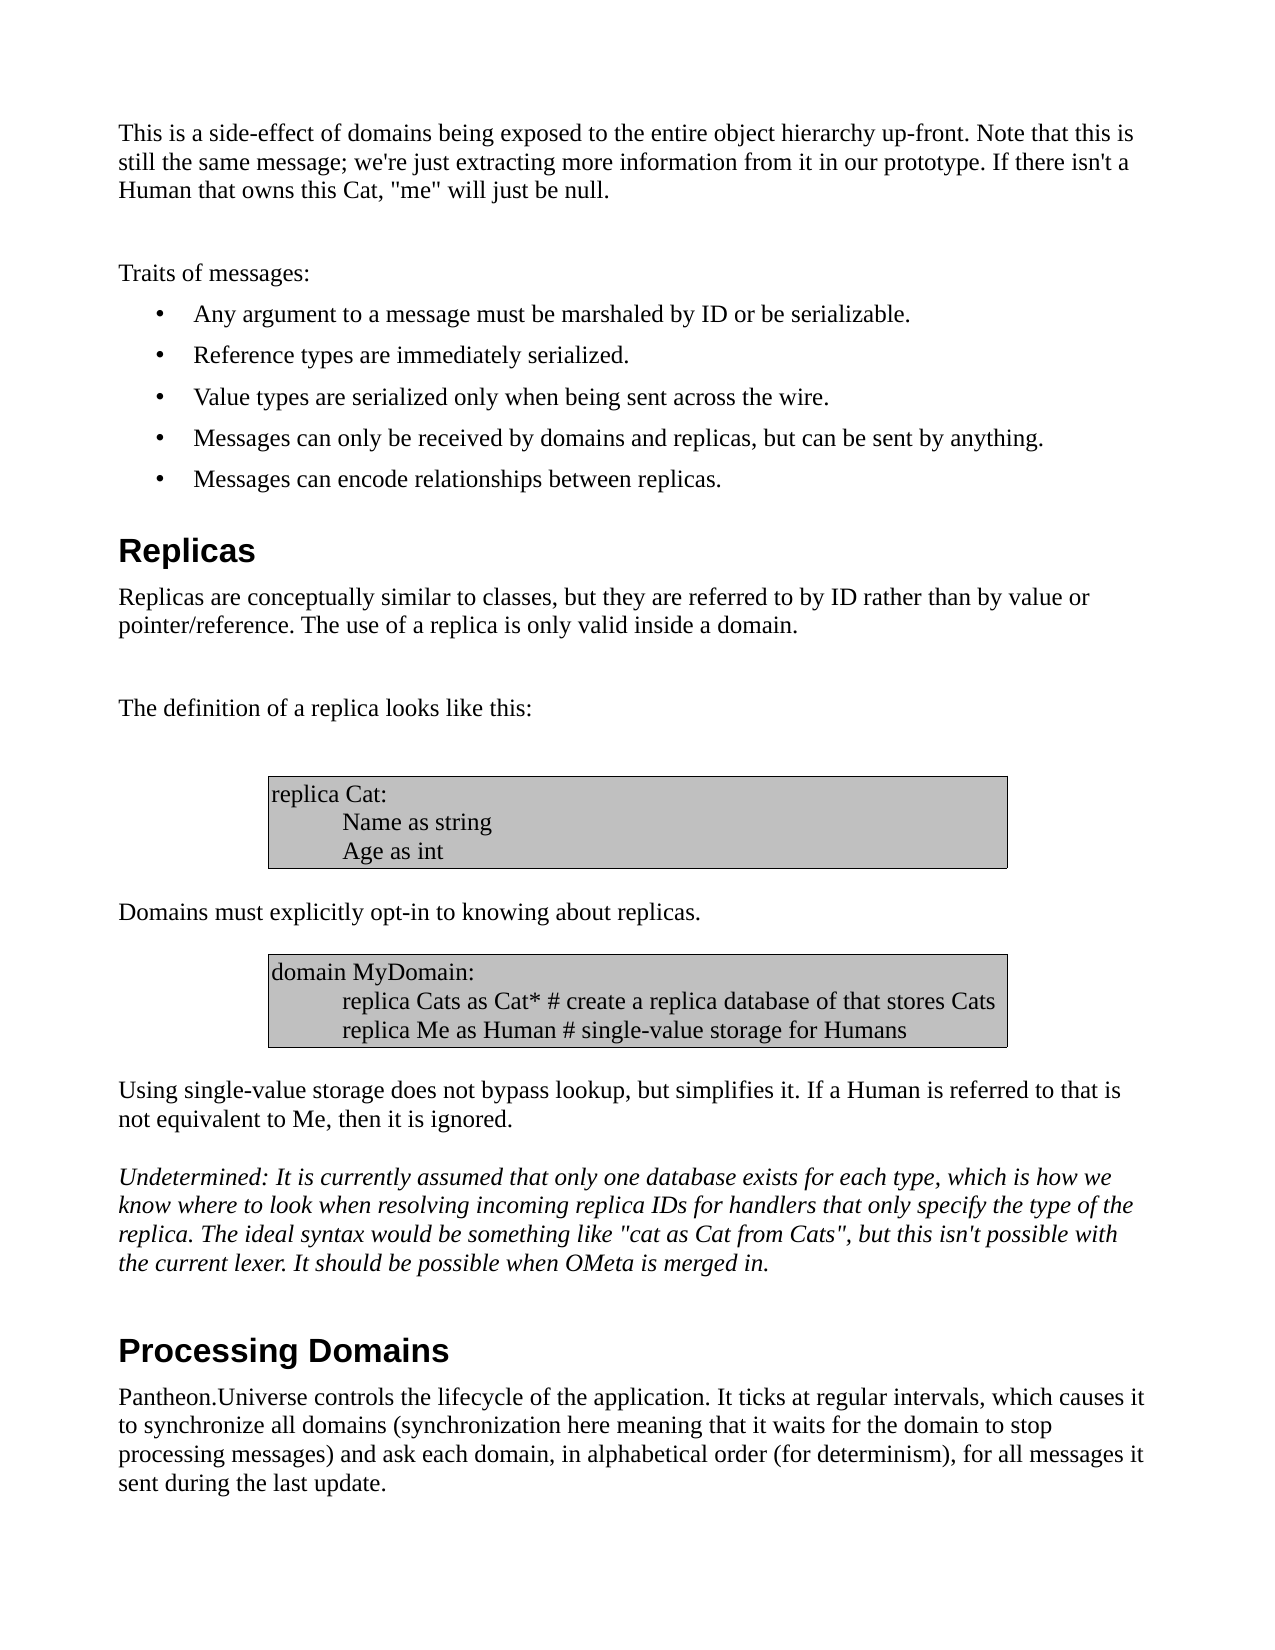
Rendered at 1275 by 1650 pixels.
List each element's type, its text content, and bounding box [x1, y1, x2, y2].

subtitle Replicas [118, 531, 1157, 569]
list Reference types are immediately serialized. [156, 341, 1157, 369]
text Replicas are conceptually similar to classes, but they are referred to by ID rather than by value or pointer/reference. The use of a replica is only valid inside a domain. [118, 582, 1157, 639]
text Using single-value storage does not bypass lookup, but simplifies it. If a Human is referred to that is not equivalent to Me, then it is ignored. [118, 1076, 1157, 1133]
list Messages can encode relationships between replicas. [156, 464, 1157, 493]
list Messages can only be received by domains and replicas, but can be sent by anything. [156, 423, 1157, 452]
text The definition of a replica looks like this: [118, 693, 1157, 722]
text Age as int [269, 833, 1007, 868]
list Any argument to a message must be marshaled by ID or be serializable. [156, 299, 1157, 328]
list Value types are serialized only when being sent across the wire. [156, 382, 1157, 411]
text Pantheon.Universe controls the lifecycle of the application. It ticks at regular intervals, which causes it to synchronize all domains (synchronization here meaning that it waits for the domain to stop processing messages) and ask each domain, in alphabetical order (for determinism), for all messages it sent during the last update. [118, 1382, 1157, 1497]
text This is a side-effect of domains being exposed to the entire object hierarchy up-front. Note that this is still the same message; we're just extracting more information from it in our prototype. If there isn't a Human that owns this Cat, "me" will just be null. [118, 118, 1157, 204]
text replica Cat: [269, 777, 1007, 804]
text Domains must explicitly opt-in to knowing about replicas. [118, 897, 1157, 926]
text replica Cats as Cat* # create a replica database of that stores Cats [269, 983, 1007, 1012]
text Undetermined: It is currently assumed that only one database exists for each type, which is how we know where to look when resolving incoming replica IDs for handlers that only specify the type of the replica. The ideal syntax would be something like "cat as Cat from Cats", but this isn't possible with the current lexer. It should be possible when OMeta is merged in. [118, 1162, 1157, 1277]
text Name as string [269, 804, 1007, 833]
subtitle Processing Domains [118, 1331, 1157, 1369]
text domain MyDomain: [269, 955, 1007, 983]
text Traits of messages: [118, 258, 1157, 287]
text replica Me as Human # single-value storage for Humans [269, 1012, 1007, 1047]
